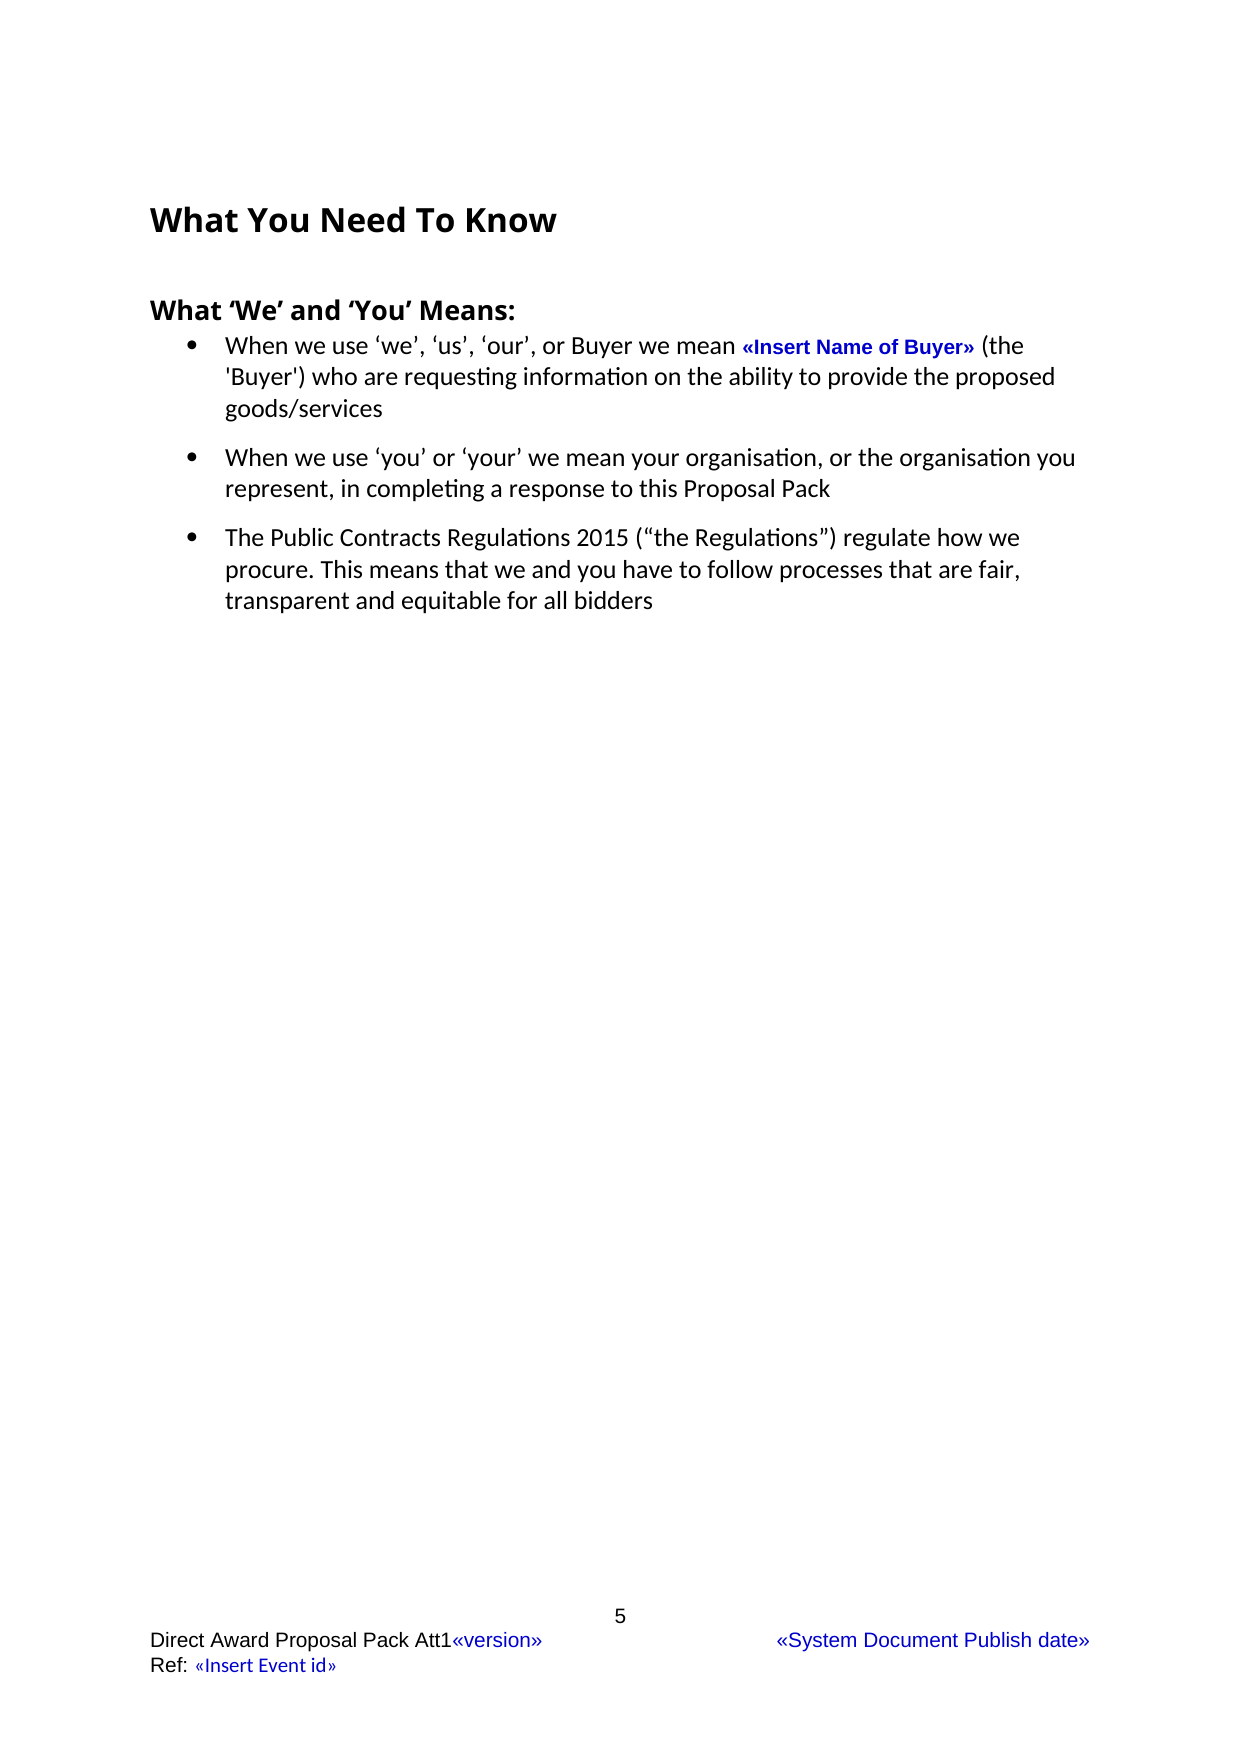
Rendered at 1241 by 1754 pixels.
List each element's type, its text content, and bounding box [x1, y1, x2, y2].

subtitle What You Need To Know [150, 197, 1090, 288]
list The Public Contracts Regulations 2015 (“the Regulations”) regulate how we procure. This means that we and you have to follow processes that are fair, transparent and equitable for all bidders [187, 521, 1090, 616]
subtitle What ‘We’ and ‘You’ Means: [150, 292, 1090, 329]
list When we use ‘we’, ‘us’, ‘our’, or Buyer we mean «Insert Name of Buyer» (the 'Buyer') who are requesting information on the ability to provide the proposed goods/services [187, 329, 1090, 424]
list When we use ‘you’ or ‘your’ we mean your organisation, or the organisation you represent, in completing a response to this Proposal Pack [187, 441, 1090, 504]
